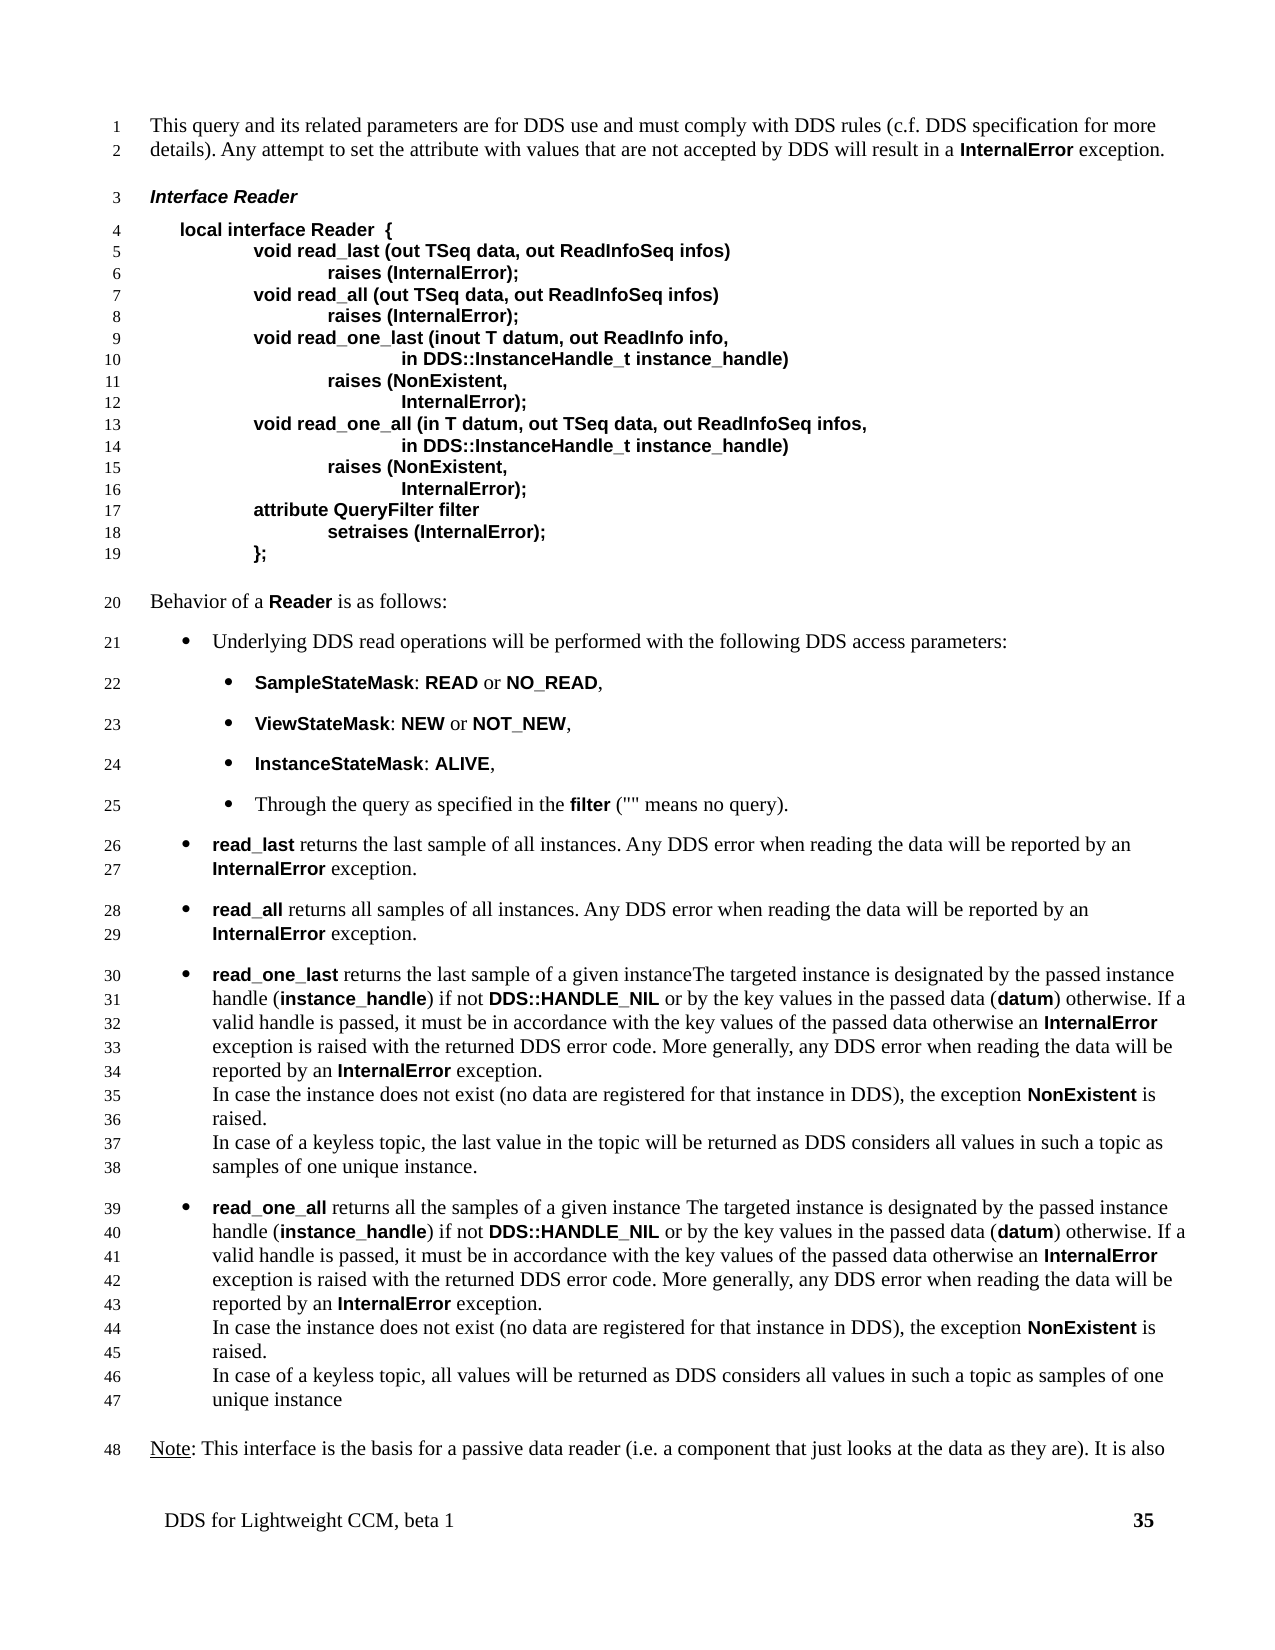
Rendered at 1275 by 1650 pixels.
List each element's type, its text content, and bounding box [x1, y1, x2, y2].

text raises (InternalError); [179, 262, 1200, 283]
text Behavior of a Reader is as follows: [150, 588, 1200, 613]
text in DDS::InstanceHandle_t instance_handle) [179, 348, 1200, 370]
text void read_one_all (in T datum, out TSeq data, out ReadInfoSeq infos, [179, 413, 1200, 434]
text void read_one_last (inout T datum, out ReadInfo info, [179, 327, 1200, 348]
text InternalError); [179, 391, 1200, 413]
list ViewStateMask: NEW or NOT_NEW, [225, 710, 1186, 734]
list read_last returns the last sample of all instances. Any DDS error when reading the data will be reported by an InternalError exception. [182, 832, 1200, 880]
list read_one_last returns the last sample of a given instanceThe targeted instance is designated by the passed instance handle (instance_handle) if not DDS::HANDLE_NIL or by the key values in the passed data (datum) otherwise. If a valid handle is passed, it must be in accordance with the key values of the passed data otherwise an InternalError exception is raised with the returned DDS error code. More generally, any DDS error when reading the data will be reported by an InternalError exception. In case the instance does not exist (no data are registered for that instance in DDS), the exception NonExistent is raised. In case of a keyless topic, the last value in the topic will be returned as DDS considers all values in such a topic as samples of one unique instance. [182, 962, 1200, 1178]
text InternalError); [179, 477, 1200, 499]
text raises (NonExistent, [179, 370, 1200, 391]
text void read_last (out TSeq data, out ReadInfoSeq infos) [179, 240, 1200, 262]
text void read_all (out TSeq data, out ReadInfoSeq infos) [179, 283, 1200, 305]
text attribute QueryFilter filter [179, 499, 1200, 521]
list read_one_all returns all the samples of a given instance The targeted instance is designated by the passed instance handle (instance_handle) if not DDS::HANDLE_NIL or by the key values in the passed data (datum) otherwise. If a valid handle is passed, it must be in accordance with the key values of the passed data otherwise an InternalError exception is raised with the returned DDS error code. More generally, any DDS error when reading the data will be reported by an InternalError exception. In case the instance does not exist (no data are registered for that instance in DDS), the exception NonExistent is raised. In case of a keyless topic, all values will be returned as DDS considers all values in such a topic as samples of one unique instance [182, 1195, 1200, 1411]
subtitle Interface Reader [150, 185, 1200, 207]
list read_all returns all samples of all instances. Any DDS error when reading the data will be reported by an InternalError exception. [182, 897, 1200, 945]
text setraises (InternalError); [179, 521, 1200, 542]
list Through the query as specified in the filter ("" means no query). [225, 792, 1186, 816]
list SampleStateMask: READ or NO_READ, [225, 670, 1186, 694]
text }; [179, 542, 1200, 564]
text This query and its related parameters are for DDS use and must comply with DDS rules (c.f. DDS specification for more details). Any attempt to set the attribute with values that are not accepted by DDS will result in a InternalError exception. [150, 112, 1200, 161]
text local interface Reader { [179, 219, 1200, 240]
text in DDS::InstanceHandle_t instance_handle) [179, 434, 1200, 456]
text raises (InternalError); [179, 305, 1200, 327]
text raises (NonExistent, [179, 456, 1200, 477]
list InstanceStateMask: ALIVE, [225, 751, 1186, 775]
text Note: This interface is the basis for a passive data reader (i.e. a component that just looks at the data as they are). It is also [150, 1436, 1200, 1460]
list Underlying DDS read operations will be performed with the following DDS access parameters: [182, 629, 1200, 653]
